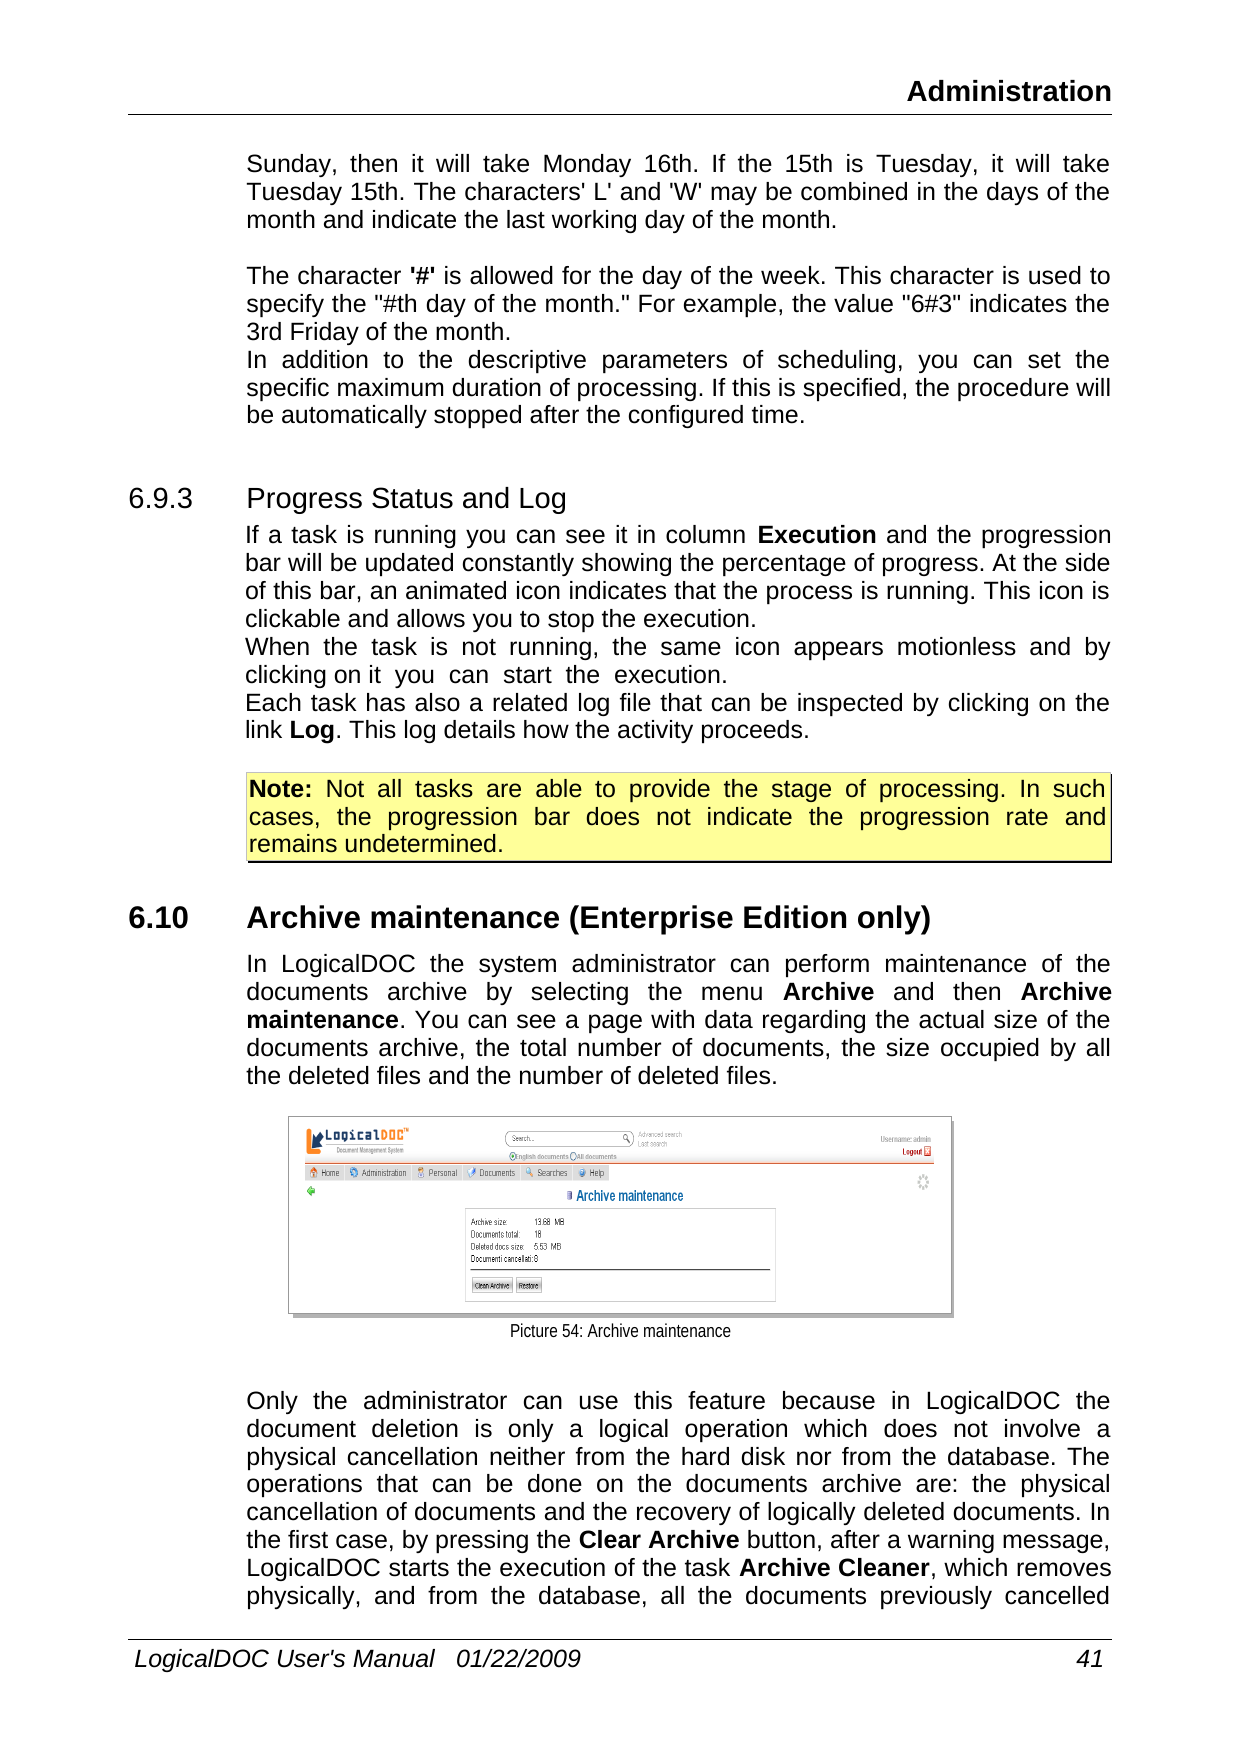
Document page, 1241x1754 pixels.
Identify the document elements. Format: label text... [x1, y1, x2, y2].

text When the task is not running, the same icon appears motionless and by clicking on it you can start the execution. [245, 633, 1112, 688]
text Sunday, then it will take Monday 16th. If the 15th is Tuesday, it will take Tuesday 15th. The characters' L' and 'W' may be combined in the days of the month and indicate the last working day of the month. [246, 150, 1112, 234]
subtitle Progress Status and Log [128, 482, 1112, 515]
text be automatically stopped after the configured time. [246, 401, 1112, 429]
text Each task has also a related log file that can be inspected by clicking on the link Log. This log details how the activity proceeds. [245, 688, 1112, 744]
text LogicalDOC starts the execution of the task Archive Cleaner, which removes physically, and from the database, all the documents previously cancelled [246, 1554, 1112, 1610]
text Note: Not all tasks are able to provide the stage of processing. In such cases, the progression bar does not indicate the progression rate and remains undetermined. [247, 773, 1110, 860]
text Only the administrator can use this feature because in LogicalDOC the document deletion is only a logical operation which does not involve a physical cancellation neither from the hard disk nor from the database. The operations that can be done on the documents archive are: the physical cancellation of documents and the recovery of logically deleted documents. In the first case, by pressing the Clear Archive button, after a warning message, [246, 1386, 1112, 1554]
text In addition to the descriptive parameters of scheduling, you can set the specific maximum duration of processing. If this is specified, the procedure will [246, 345, 1112, 401]
picture [305, 1125, 934, 1305]
text If a task is running you can see it in column Execution and the progression bar will be updated constantly showing the percentage of progress. At the side of this bar, an animated icon indicates that the process is running. This icon is clickable and allows you to stop the execution. [245, 521, 1112, 633]
subtitle Archive maintenance (Enterprise Edition only) [128, 900, 1112, 935]
text The character '#' is allowed for the day of the week. This character is used to specify the "#th day of the month." For example, the value "6#3" indicates the 3rd Friday of the month. [246, 262, 1112, 345]
text Picture 54: Archive maintenance [288, 1314, 952, 1341]
text In LogicalDOC the system administrator can perform maintenance of the documents archive by selecting the menu Archive and then Archive maintenance. You can see a page with data regarding the actual size of the documents archive, the total number of documents, the size occupied by all the deleted files and the number of deleted files. [246, 950, 1112, 1090]
